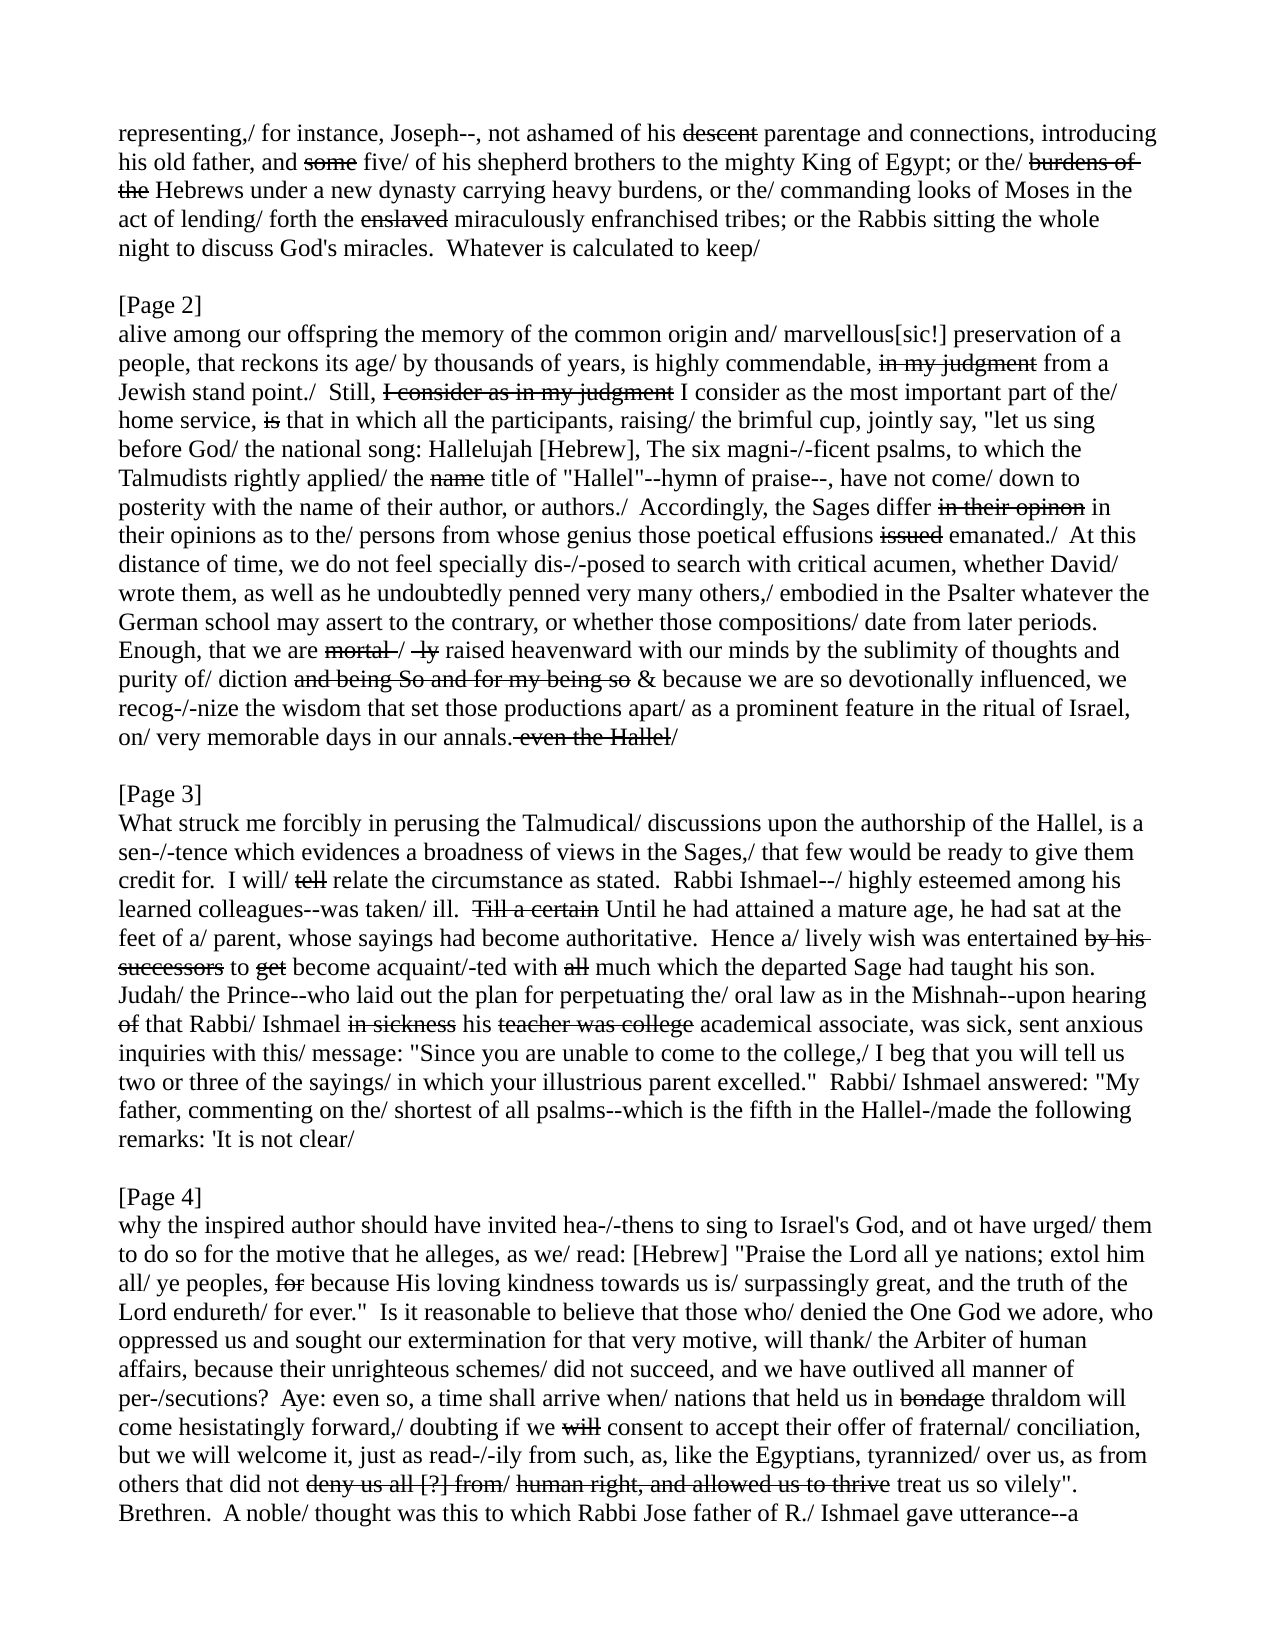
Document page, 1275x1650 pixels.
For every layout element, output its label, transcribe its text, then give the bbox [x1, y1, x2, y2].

text why the inspired author should have invited hea-/-thens to sing to Israel's God, and ot have urged/ them to do so for the motive that he alleges, as we/ read: [Hebrew] "Praise the Lord all ye nations; extol him all/ ye peoples, for because His loving kindness towards us is/ surpassingly great, and the truth of the Lord endureth/ for ever." Is it reasonable to believe that those who/ denied the One God we adore, who oppressed us and sought our extermination for that very motive, will thank/ the Arbiter of human affairs, because their unrighteous schemes/ did not succeed, and we have outlived all manner of per-/secutions? Aye: even so, a time shall arrive when/ nations that held us in bondage thraldom will come hesistatingly forward,/ doubting if we will consent to accept their offer of fraternal/ conciliation, but we will welcome it, just as read-/-ily from such, as, like the Egyptians, tyrannized/ over us, as from others that did not deny us all [?] from/ human right, and allowed us to thrive treat us so vilely". Brethren. A noble/ thought was this to which Rabbi Jose father of R./ Ishmael gave utterance--a [118, 1211, 1157, 1527]
text [Page 3] [118, 779, 1157, 808]
text [Page 4] [118, 1182, 1157, 1211]
text What struck me forcibly in perusing the Talmudical/ discussions upon the authorship of the Hallel, is a sen-/-tence which evidences a broadness of views in the Sages,/ that few would be ready to give them credit for. I will/ tell relate the circumstance as stated. Rabbi Ishmael--/ highly esteemed among his learned colleagues--was taken/ ill. Till a certain Until he had attained a mature age, he had sat at the feet of a/ parent, whose sayings had become authoritative. Hence a/ lively wish was entertained by his successors to get become acquaint/-ted with all much which the departed Sage had taught his son. Judah/ the Prince--who laid out the plan for perpetuating the/ oral law as in the Mishnah--upon hearing of that Rabbi/ Ishmael in sickness his teacher was college academical associate, was sick, sent anxious inquiries with this/ message: "Since you are unable to come to the college,/ I beg that you will tell us two or three of the sayings/ in which your illustrious parent excelled." Rabbi/ Ishmael answered: "My father, commenting on the/ shortest of all psalms--which is the fifth in the Hallel-/made the following remarks: 'It is not clear/ [118, 808, 1157, 1153]
text alive among our offspring the memory of the common origin and/ marvellous[sic!] preservation of a people, that reckons its age/ by thousands of years, is highly commendable, in my judgment from a Jewish stand point./ Still, I consider as in my judgment I consider as the most important part of the/ home service, is that in which all the participants, raising/ the brimful cup, jointly say, "let us sing before God/ the national song: Hallelujah [Hebrew], The six magni-/-ficent psalms, to which the Talmudists rightly applied/ the name title of "Hallel"--hymn of praise--, have not come/ down to posterity with the name of their author, or authors./ Accordingly, the Sages differ in their opinon in their opinions as to the/ persons from whose genius those poetical effusions issued emanated./ At this distance of time, we do not feel specially dis-/-posed to search with critical acumen, whether David/ wrote them, as well as he undoubtedly penned very many others,/ embodied in the Psalter whatever the German school may assert to the contrary, or whether those compositions/ date from later periods. Enough, that we are mortal-/ -ly raised heavenward with our minds by the sublimity of thoughts and purity of/ diction and being So and for my being so & because we are so devotionally influenced, we recog-/-nize the wisdom that set those productions apart/ as a prominent feature in the ritual of Israel, on/ very memorable days in our annals. even the Hallel/ [118, 319, 1157, 751]
text [Page 2] [118, 291, 1157, 319]
text representing,/ for instance, Joseph--, not ashamed of his descent parentage and connections, introducing his old father, and some five/ of his shepherd brothers to the mighty King of Egypt; or the/ burdens of the Hebrews under a new dynasty carrying heavy burdens, or the/ commanding looks of Moses in the act of lending/ forth the enslaved miraculously enfranchised tribes; or the Rabbis sitting the whole night to discuss God's miracles. Whatever is calculated to keep/ [118, 118, 1157, 262]
